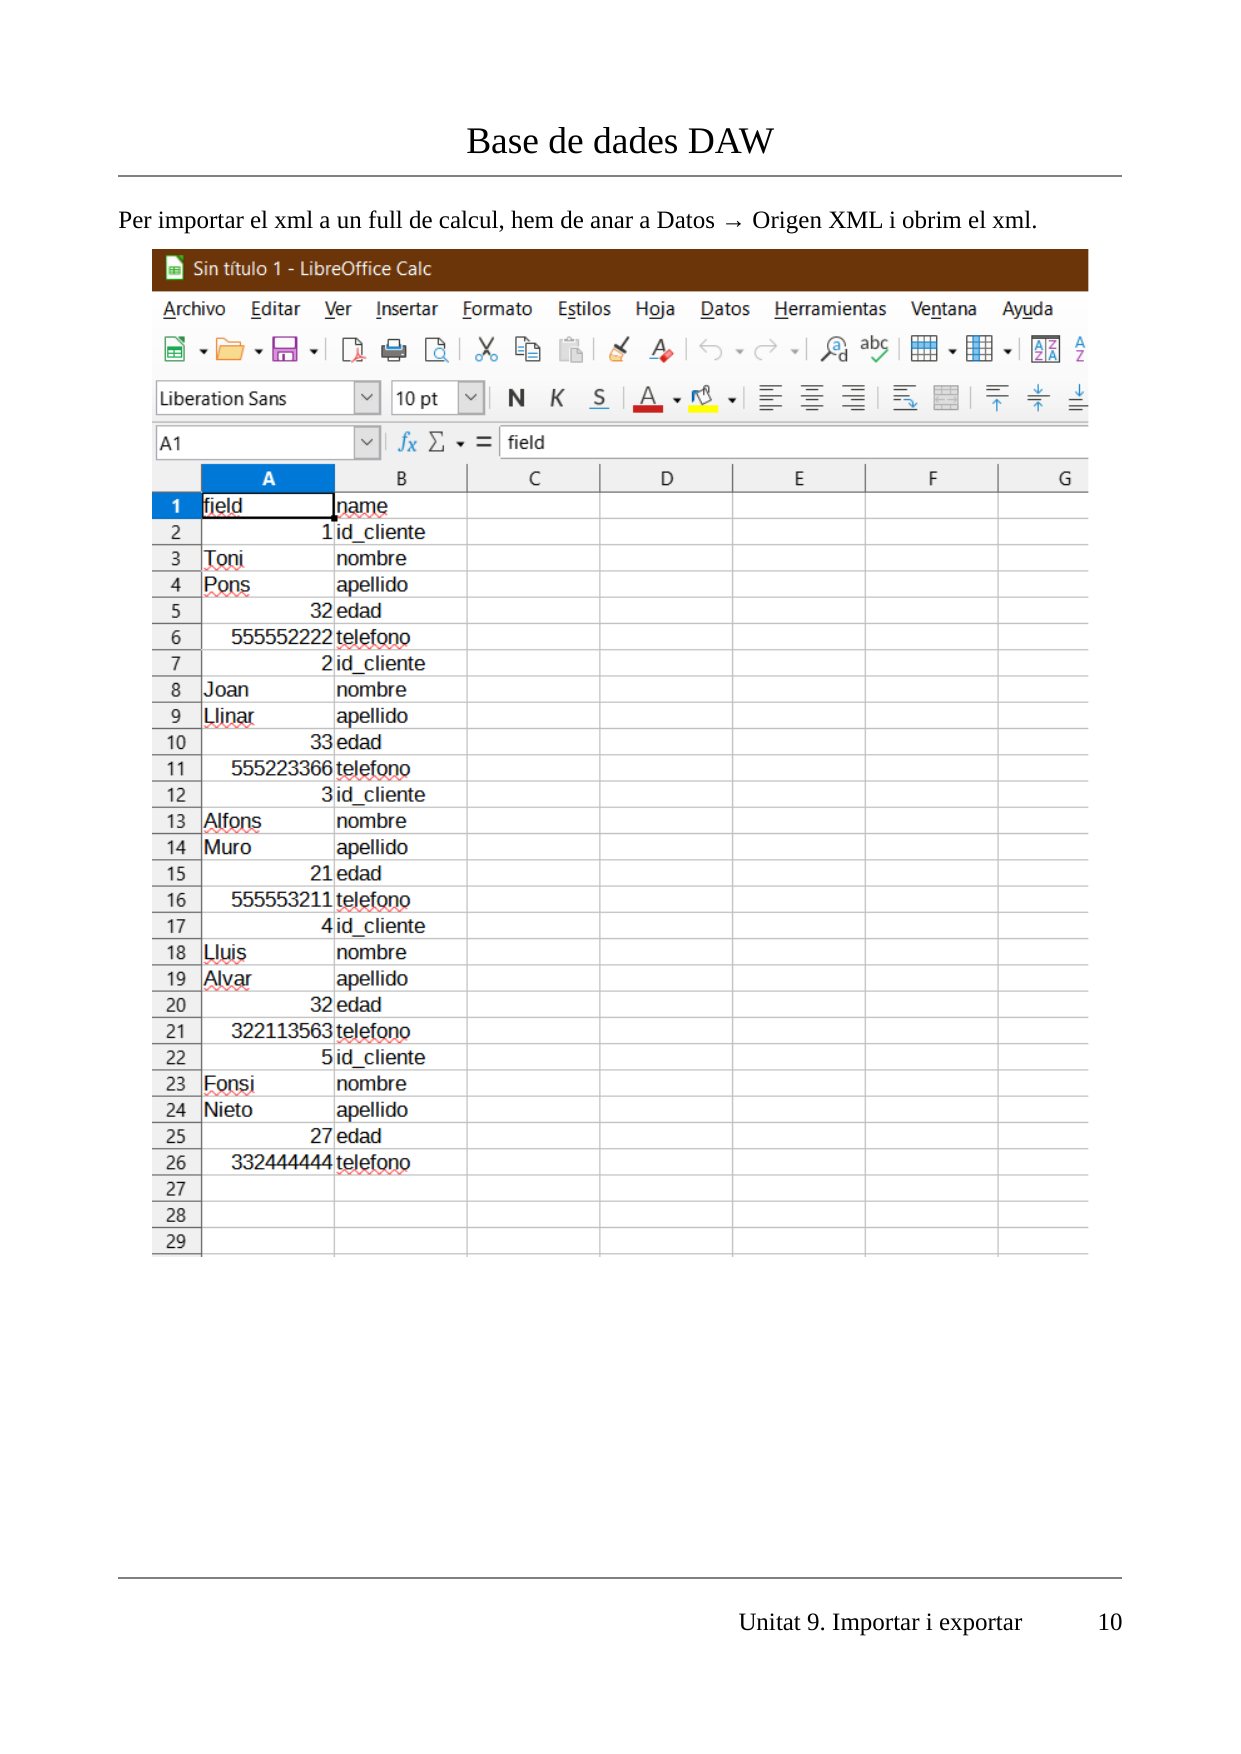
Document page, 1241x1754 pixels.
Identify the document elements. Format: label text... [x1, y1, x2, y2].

text Per importar el xml a un full de calcul, hem de anar a Datos → Origen XML i obrim el xml. [118, 206, 1122, 234]
picture [152, 249, 1089, 1257]
